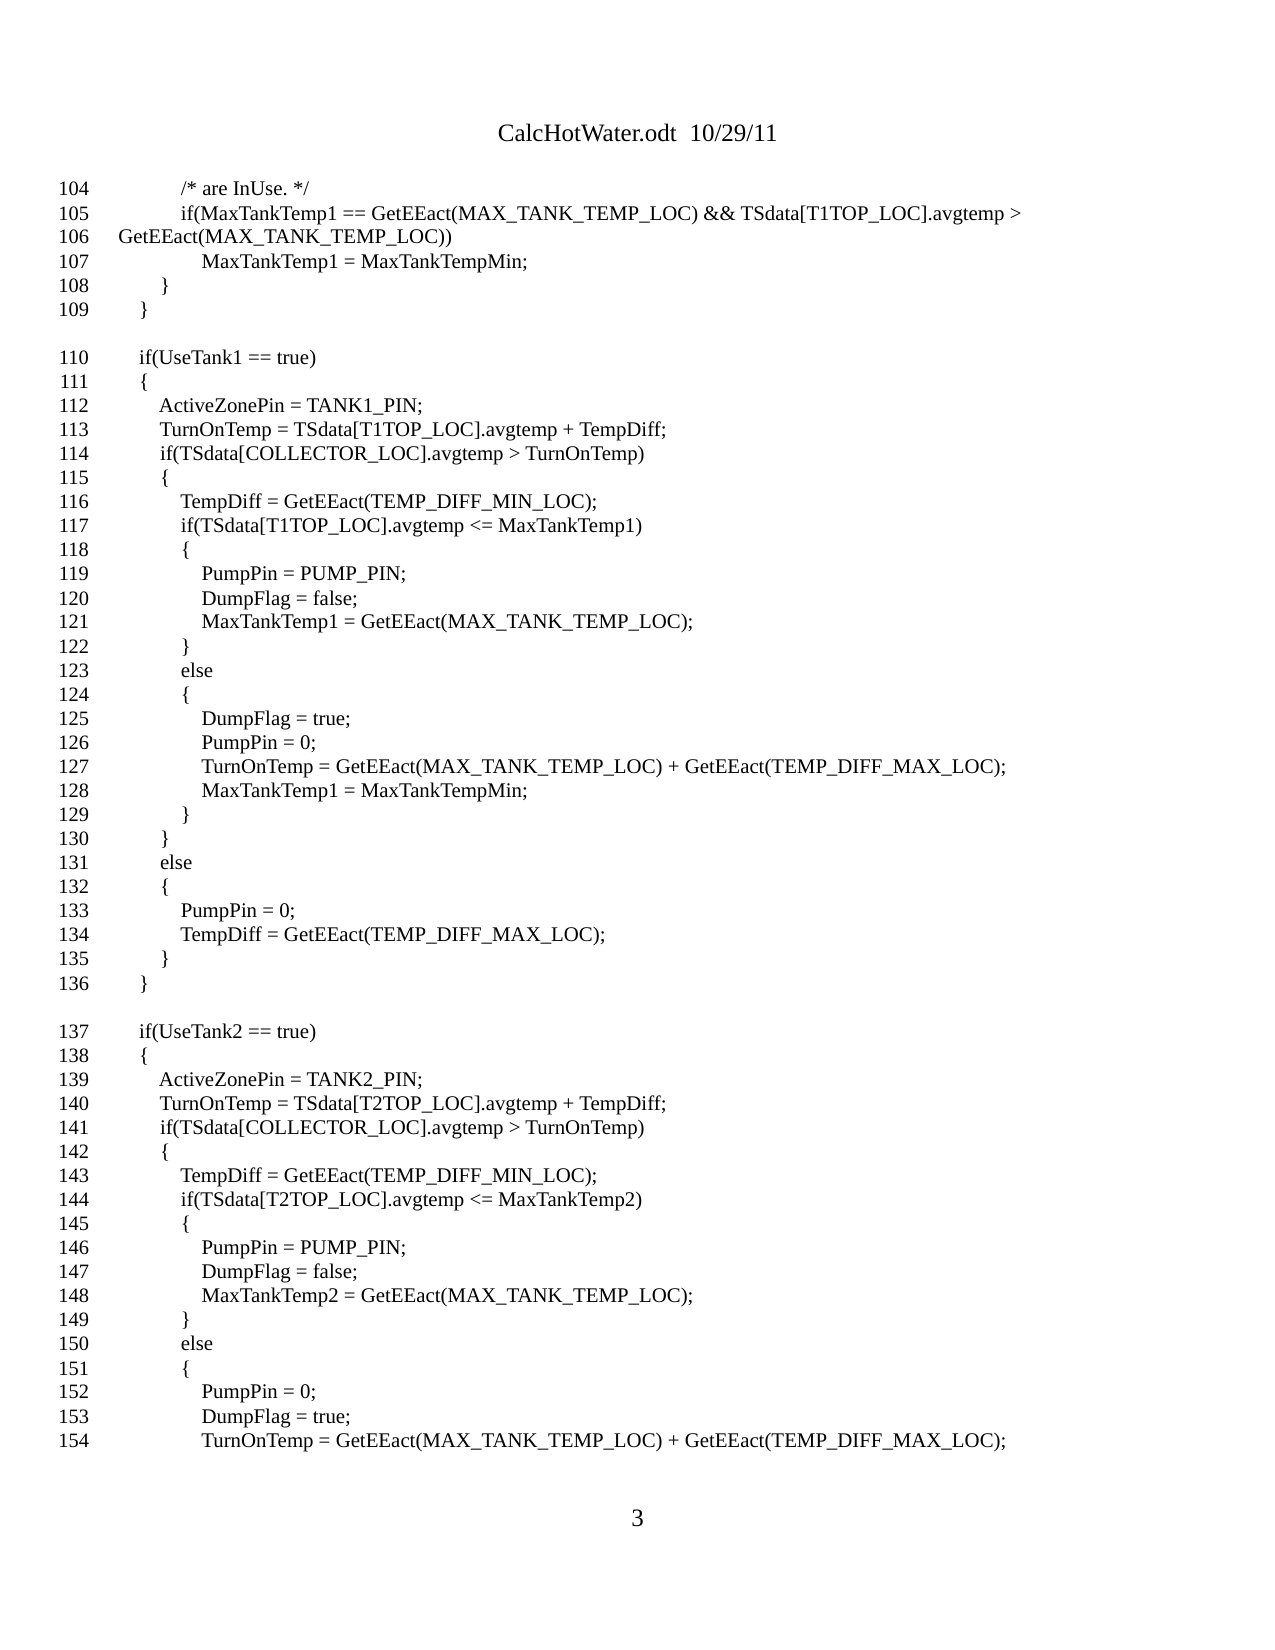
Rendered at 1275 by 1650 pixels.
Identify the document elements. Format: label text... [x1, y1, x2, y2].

text TempDiff = GetEEact(TEMP_DIFF_MIN_LOC); [118, 1163, 1157, 1187]
text DumpFlag = true; [118, 1403, 1157, 1428]
text { [118, 874, 1157, 898]
text /* are InUse. */ [118, 176, 1157, 200]
text { [118, 465, 1157, 489]
text MaxTankTemp1 = MaxTankTempMin; [118, 778, 1157, 802]
text } [118, 802, 1157, 826]
text TurnOnTemp = TSdata[T1TOP_LOC].avgtemp + TempDiff; [118, 417, 1157, 441]
text ActiveZonePin = TANK2_PIN; [118, 1067, 1157, 1091]
text } [118, 633, 1157, 658]
text } [118, 970, 1157, 994]
text TurnOnTemp = GetEEact(MAX_TANK_TEMP_LOC) + GetEEact(TEMP_DIFF_MAX_LOC); [118, 1428, 1157, 1452]
text } [118, 1307, 1157, 1331]
text TurnOnTemp = GetEEact(MAX_TANK_TEMP_LOC) + GetEEact(TEMP_DIFF_MAX_LOC); [118, 754, 1157, 778]
text } [118, 297, 1157, 321]
text else [118, 658, 1157, 682]
text if(TSdata[T1TOP_LOC].avgtemp <= MaxTankTemp1) [118, 513, 1157, 537]
text } [118, 826, 1157, 850]
text { [118, 682, 1157, 706]
text PumpPin = 0; [118, 730, 1157, 754]
text if(MaxTankTemp1 == GetEEact(MAX_TANK_TEMP_LOC) && TSdata[T1TOP_LOC].avgtemp > GetEEact(MAX_TANK_TEMP_LOC)) [118, 200, 1157, 248]
text if(TSdata[COLLECTOR_LOC].avgtemp > TurnOnTemp) [118, 441, 1157, 465]
text } [118, 946, 1157, 970]
text MaxTankTemp2 = GetEEact(MAX_TANK_TEMP_LOC); [118, 1283, 1157, 1307]
text } [118, 273, 1157, 297]
text PumpPin = 0; [118, 898, 1157, 922]
text { [118, 1355, 1157, 1379]
text PumpPin = PUMP_PIN; [118, 1235, 1157, 1259]
text else [118, 1331, 1157, 1355]
text MaxTankTemp1 = GetEEact(MAX_TANK_TEMP_LOC); [118, 609, 1157, 633]
text TurnOnTemp = TSdata[T2TOP_LOC].avgtemp + TempDiff; [118, 1091, 1157, 1115]
text if(UseTank1 == true) [118, 345, 1157, 369]
text DumpFlag = false; [118, 1259, 1157, 1283]
text else [118, 850, 1157, 874]
text if(TSdata[COLLECTOR_LOC].avgtemp > TurnOnTemp) [118, 1115, 1157, 1139]
text ActiveZonePin = TANK1_PIN; [118, 393, 1157, 417]
text { [118, 1139, 1157, 1163]
text MaxTankTemp1 = MaxTankTempMin; [118, 248, 1157, 273]
text { [118, 369, 1157, 393]
text DumpFlag = false; [118, 585, 1157, 609]
text DumpFlag = true; [118, 706, 1157, 730]
text { [118, 537, 1157, 561]
text TempDiff = GetEEact(TEMP_DIFF_MAX_LOC); [118, 922, 1157, 946]
text TempDiff = GetEEact(TEMP_DIFF_MIN_LOC); [118, 489, 1157, 513]
text PumpPin = 0; [118, 1379, 1157, 1403]
text { [118, 1211, 1157, 1235]
text if(UseTank2 == true) [118, 1018, 1157, 1043]
text PumpPin = PUMP_PIN; [118, 561, 1157, 585]
text if(TSdata[T2TOP_LOC].avgtemp <= MaxTankTemp2) [118, 1187, 1157, 1211]
text { [118, 1043, 1157, 1067]
